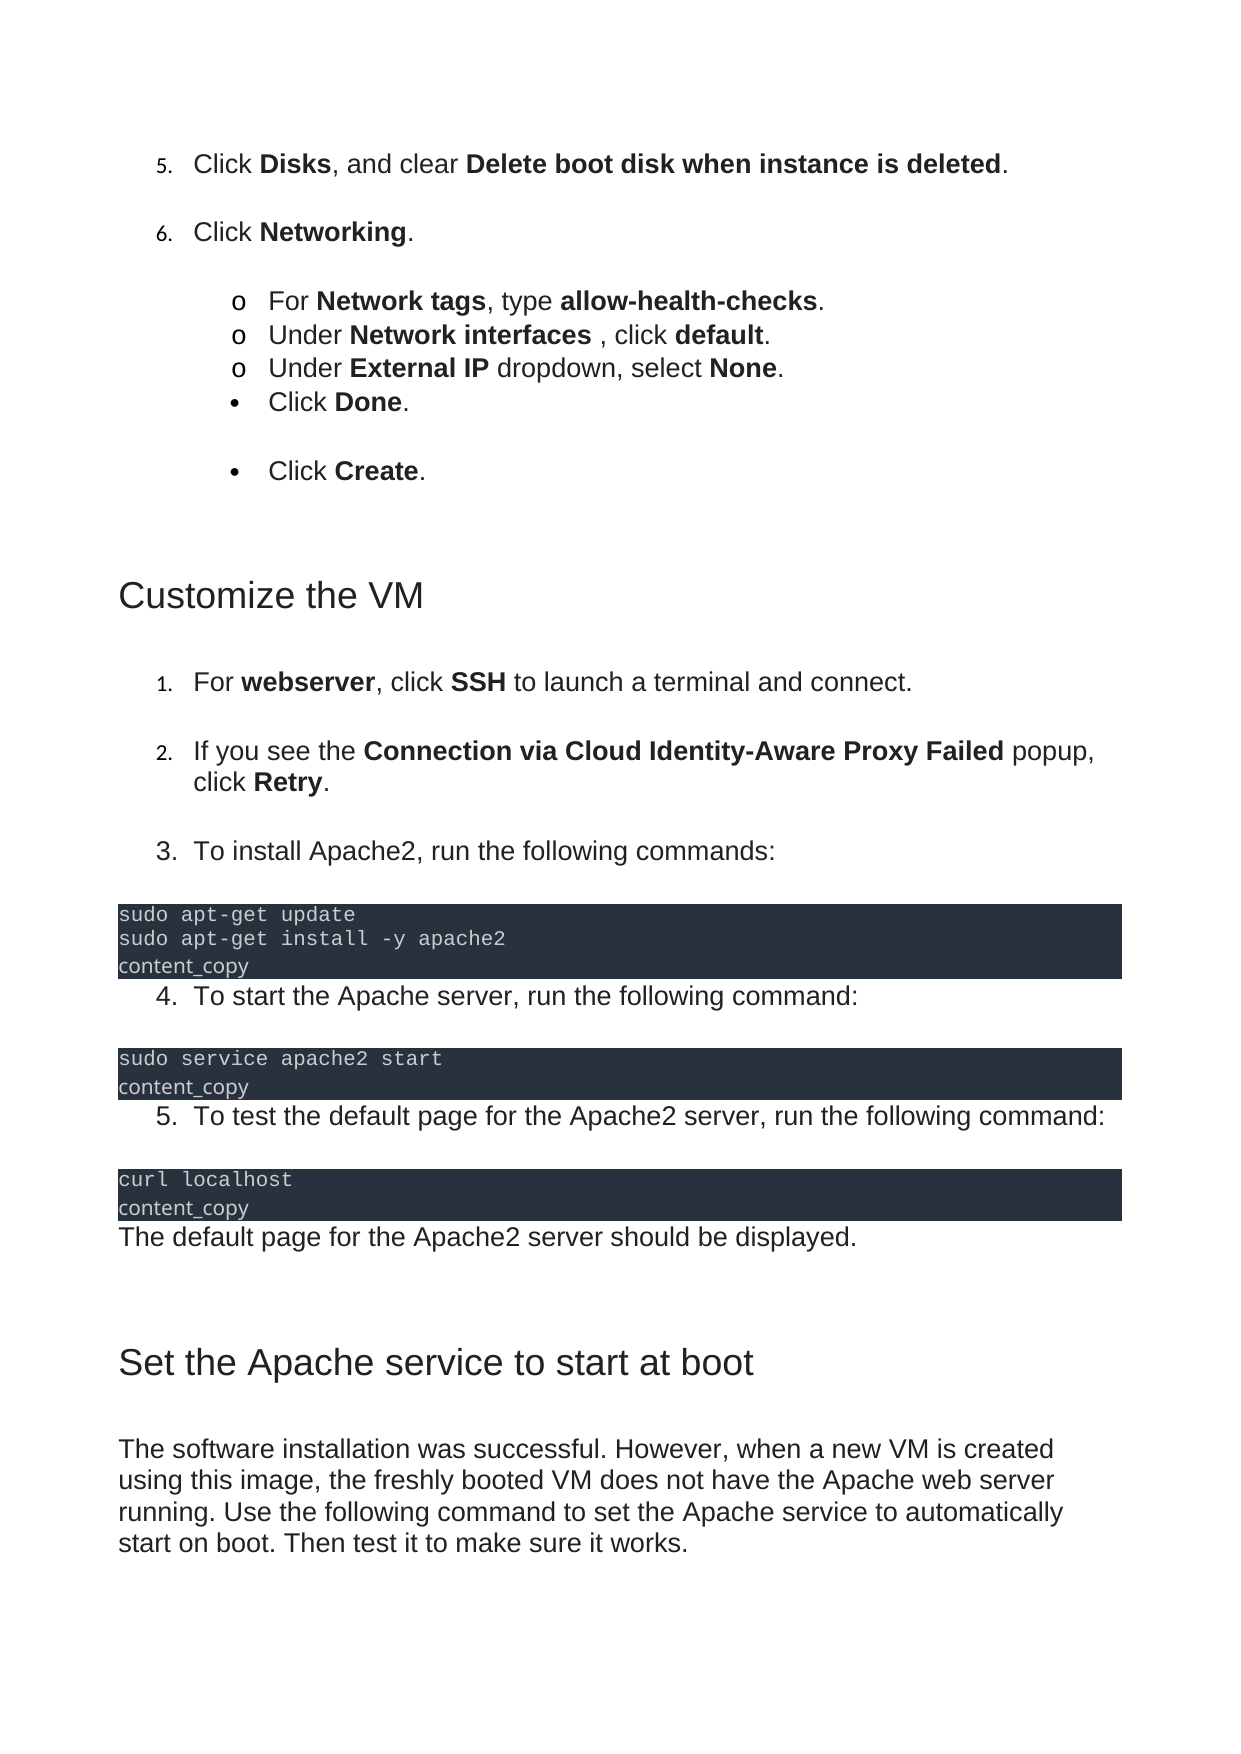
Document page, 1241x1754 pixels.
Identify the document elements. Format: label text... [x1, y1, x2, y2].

list To start the Apache server, run the following command: [156, 979, 1122, 1011]
list To test the default page for the Apache2 server, run the following command: [156, 1100, 1122, 1132]
text sudo apt-get update [118, 904, 1122, 927]
text curl localhost [118, 1169, 1122, 1193]
list If you see the Connection via Cloud Identity-Aware Proxy Failed popup, click Retry. [156, 735, 1122, 798]
list For Network tags, type allow-health-checks. [231, 285, 1122, 319]
list For webserver, click SSH to launch a terminal and connect. [156, 666, 1122, 698]
text content_copy [118, 1193, 1122, 1221]
list Click Disks, and clear Delete boot disk when instance is deleted. [156, 148, 1122, 179]
text content_copy [118, 1072, 1122, 1100]
list Under External IP dropdown, select None. [231, 352, 1122, 386]
list Under Network interfaces , click default. [231, 319, 1122, 352]
text The software installation was successful. However, when a new VM is created using this image, the freshly booted VM does not have the Apache web server running. Use the following command to set the Apache service to automatically start on boot. Then test it to make sure it works. [118, 1433, 1122, 1558]
list To install Apache2, run the following commands: [156, 835, 1122, 866]
subtitle Customize the VM [118, 573, 1122, 616]
text sudo apt-get install -y apache2 [118, 927, 1122, 951]
text sudo service apache2 start [118, 1048, 1122, 1072]
text content_copy [118, 951, 1122, 979]
list Click Done. [231, 386, 1122, 417]
text The default page for the Apache2 server should be displayed. [118, 1221, 1122, 1252]
subtitle Set the Apache service to start at boot [118, 1340, 1122, 1383]
list Click Networking. [156, 216, 1122, 248]
list Click Create. [231, 454, 1122, 486]
